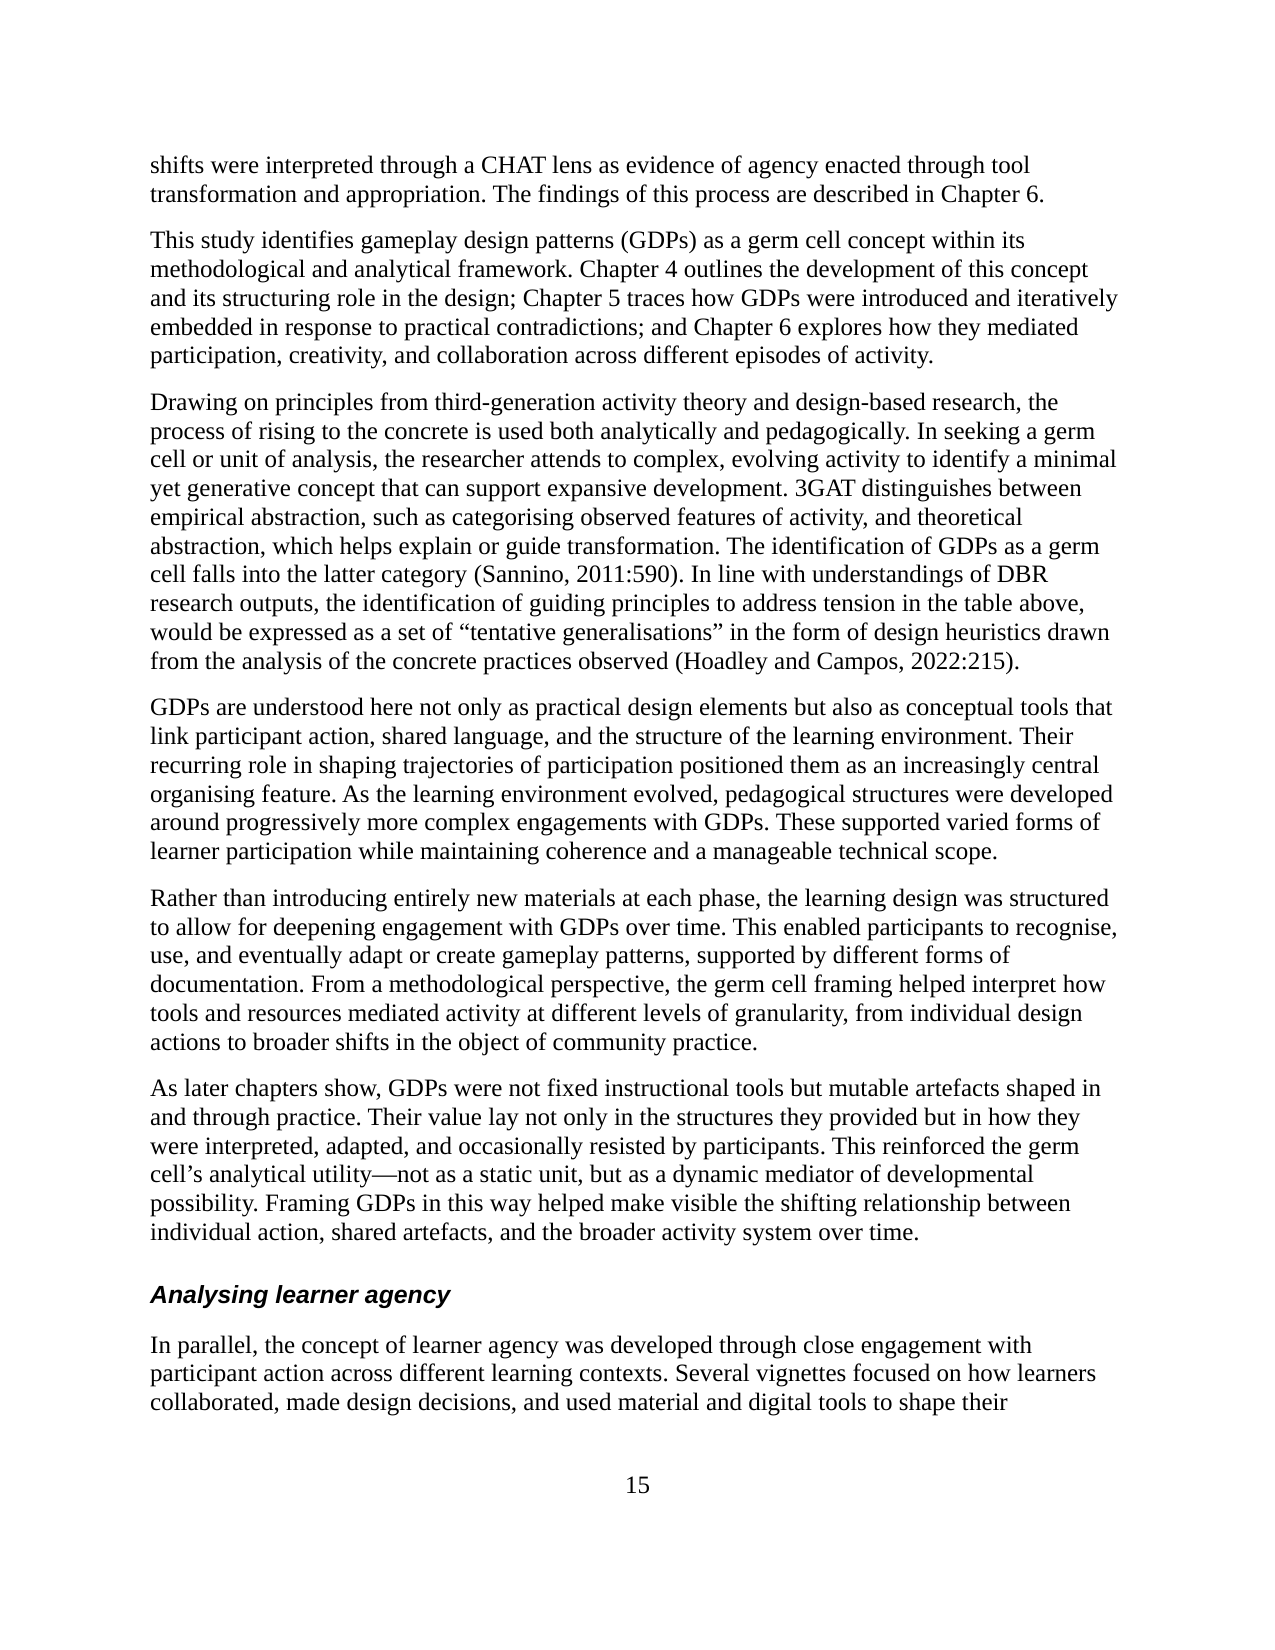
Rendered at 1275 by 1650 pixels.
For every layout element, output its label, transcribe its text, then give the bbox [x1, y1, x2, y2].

subtitle Analysing learner agency [150, 1280, 1125, 1308]
text shifts were interpreted through a CHAT lens as evidence of agency enacted through tool transformation and appropriation. The findings of this process are described in Chapter 6. [150, 150, 1125, 207]
text GDPs are understood here not only as practical design elements but also as conceptual tools that link participant action, shared language, and the structure of the learning environment. Their recurring role in shaping trajectories of participation positioned them as an increasingly central organising feature. As the learning environment evolved, pedagogical structures were developed around progressively more complex engagements with GDPs. These supported varied forms of learner participation while maintaining coherence and a manageable technical scope. [150, 692, 1125, 865]
text Drawing on principles from third-generation activity theory and design-based research, the process of rising to the concrete is used both analytically and pedagogically. In seeking a germ cell or unit of analysis, the researcher attends to complex, evolving activity to identify a minimal yet generative concept that can support expansive development. 3GAT distinguishes between empirical abstraction, such as categorising observed features of activity, and theoretical abstraction, which helps explain or guide transformation. The identification of GDPs as a germ cell falls into the latter category (Sannino, 2011:590). In line with understandings of DBR research outputs, the identification of guiding principles to address tension in the table above, would be expressed as a set of “tentative generalisations” in the form of design heuristics drawn from the analysis of the concrete practices observed (Hoadley and Campos, 2022:215). [150, 387, 1125, 674]
text As later chapters show, GDPs were not fixed instructional tools but mutable artefacts shaped in and through practice. Their value lay not only in the structures they provided but in how they were interpreted, adapted, and occasionally resisted by participants. This reinforced the germ cell’s analytical utility—not as a static unit, but as a dynamic mediator of developmental possibility. Framing GDPs in this way helped make visible the shifting relationship between individual action, shared artefacts, and the broader activity system over time. [150, 1073, 1125, 1246]
text This study identifies gameplay design patterns (GDPs) as a germ cell concept within its methodological and analytical framework. Chapter 4 outlines the development of this concept and its structuring role in the design; Chapter 5 traces how GDPs were introduced and iteratively embedded in response to practical contradictions; and Chapter 6 explores how they mediated participation, creativity, and collaboration across different episodes of activity. [150, 225, 1125, 369]
text Rather than introducing entirely new materials at each phase, the learning design was structured to allow for deepening engagement with GDPs over time. This enabled participants to recognise, use, and eventually adapt or create gameplay patterns, supported by different forms of documentation. From a methodological perspective, the germ cell framing helped interpret how tools and resources mediated activity at different levels of granularity, from individual design actions to broader shifts in the object of community practice. [150, 883, 1125, 1055]
text In parallel, the concept of learner agency was developed through close engagement with participant action across different learning contexts. Several vignettes focused on how learners collaborated, made design decisions, and used material and digital tools to shape their [150, 1330, 1125, 1416]
